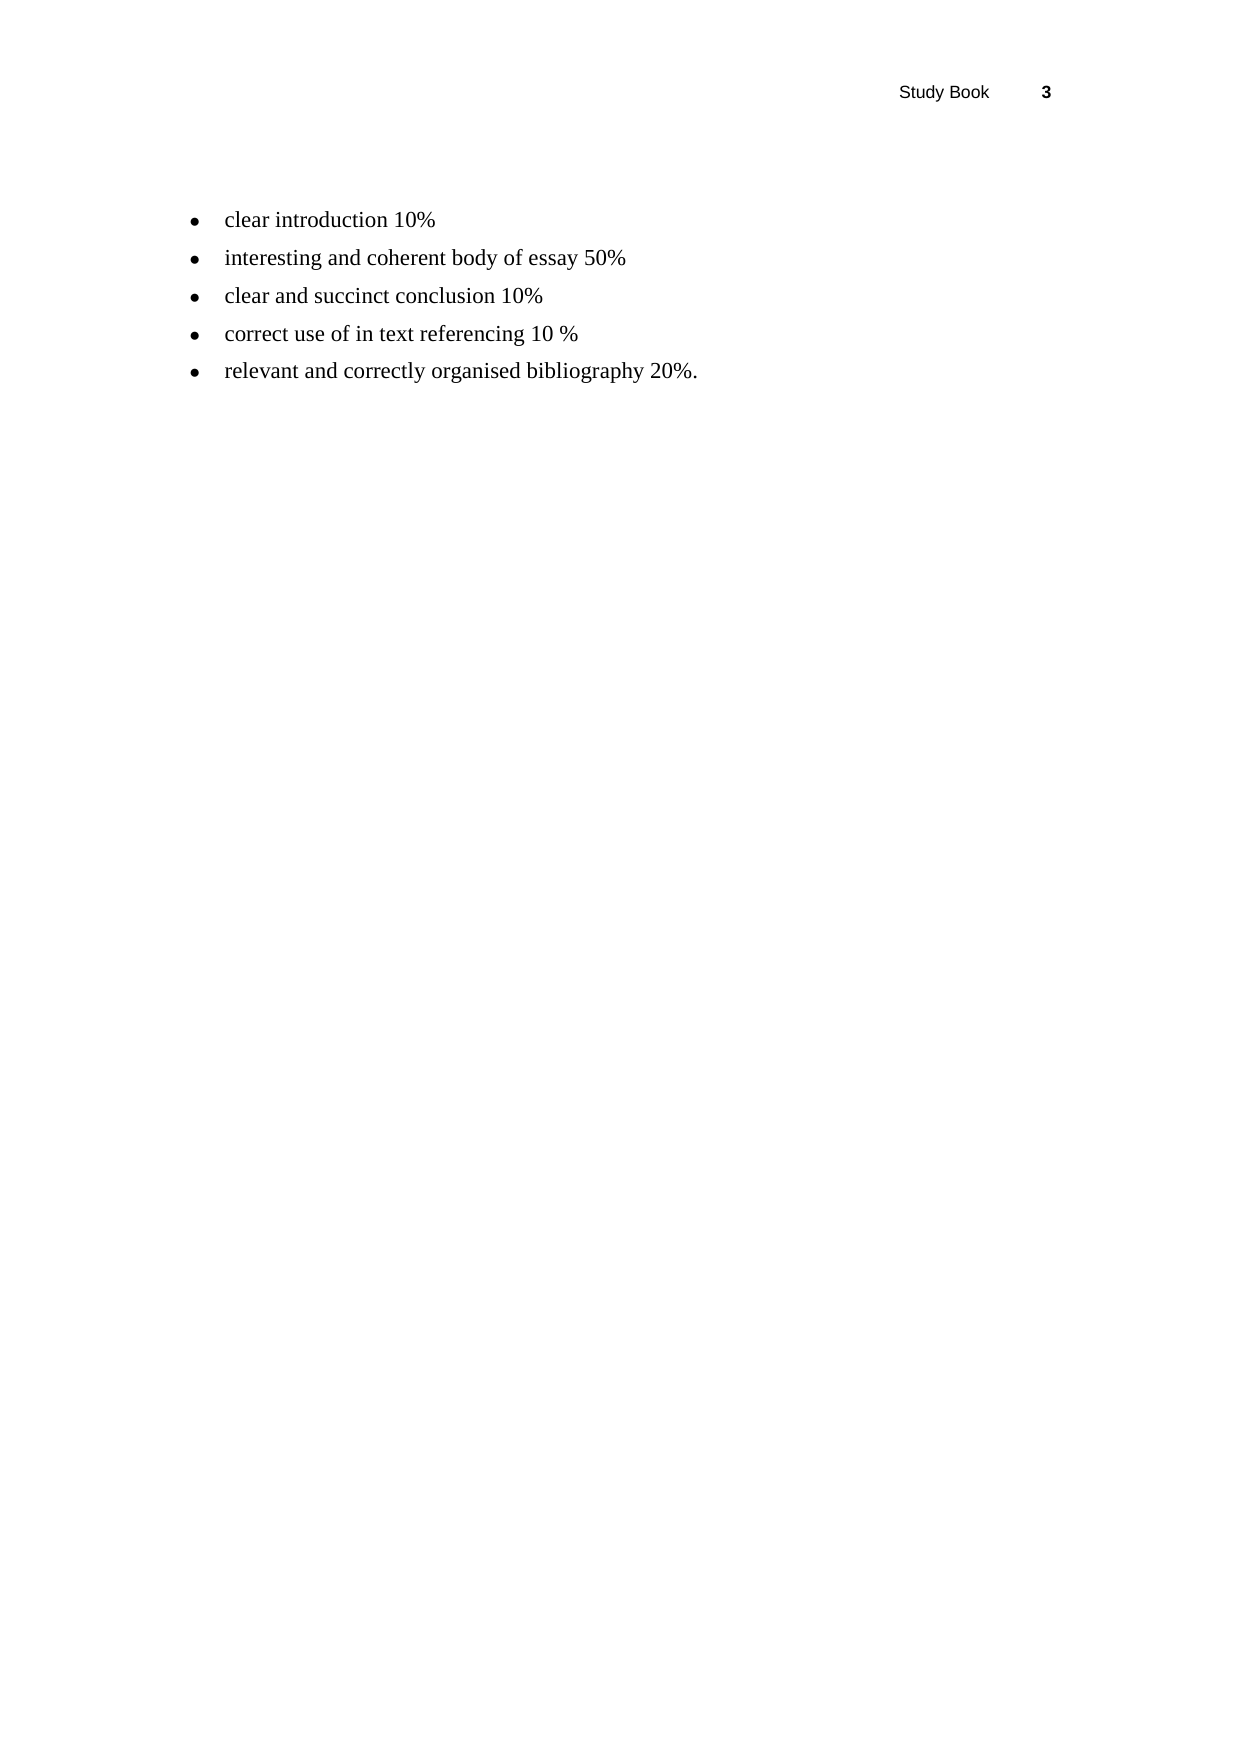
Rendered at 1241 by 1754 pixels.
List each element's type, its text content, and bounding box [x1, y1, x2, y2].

list correct use of in text referencing 10 % [189, 321, 1051, 346]
list interesting and coherent body of essay 50% [189, 245, 1051, 270]
list relevant and correctly organised bibliography 20%. [189, 358, 1051, 384]
list clear introduction 10% [189, 207, 1051, 232]
list clear and succinct conclusion 10% [189, 283, 1051, 308]
